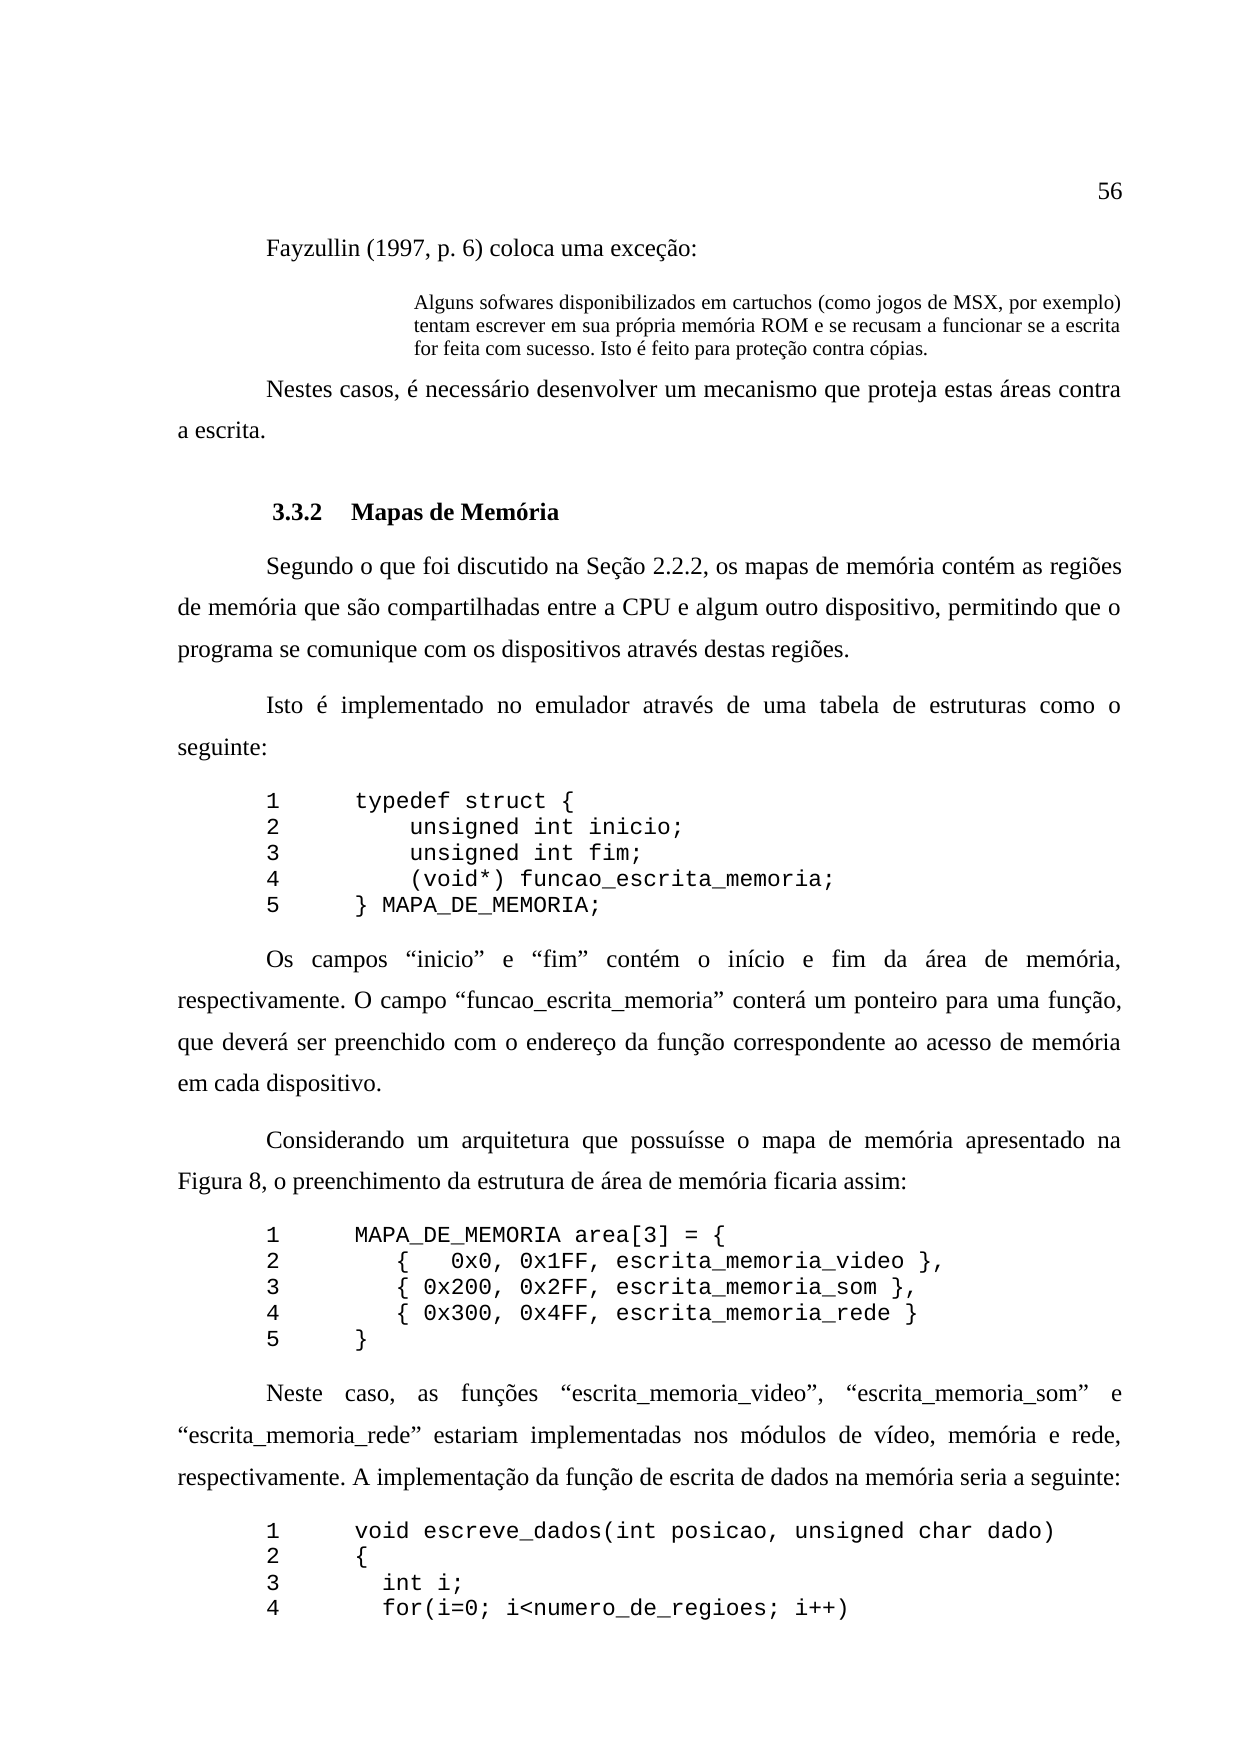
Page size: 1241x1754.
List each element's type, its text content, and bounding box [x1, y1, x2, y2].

subtitle Mapas de Memória [177, 498, 1122, 526]
text Neste caso, as funções “escrita_memoria_video”, “escrita_memoria_som” e “escrita_memoria_rede” estariam implementadas nos módulos de vídeo, memória e rede, respectivamente. A implementação da função de escrita de dados na memória seria a seguinte: [177, 1379, 1122, 1490]
text Segundo o que foi discutido na Seção 2.2.2, os mapas de memória contém as regiões de memória que são compartilhadas entre a CPU e algum outro dispositivo, permitindo que o programa se comunique com os dispositivos através destas regiões. [177, 552, 1122, 663]
list typedef struct { [266, 789, 1122, 815]
text Alguns sofwares disponibilizados em cartuchos (como jogos de MSX, por exemplo) tentam escrever em sua própria memória ROM e se recusam a funcionar se a escrita for feita com sucesso. Isto é feito para proteção contra cópias. [413, 291, 1122, 360]
text Considerando um arquitetura que possuísse o mapa de memória apresentado na Figura 8, o preenchimento da estrutura de área de memória ficaria assim: [177, 1126, 1122, 1195]
text Os campos “inicio” e “fim” contém o início e fim da área de memória, respectivamente. O campo “funcao_escrita_memoria” conterá um ponteiro para uma função, que deverá ser preenchido com o endereço da função correspondente ao acesso de memória em cada dispositivo. [177, 945, 1122, 1097]
list { [266, 1545, 1122, 1571]
list unsigned int inicio; [266, 815, 1122, 841]
list { 0x200, 0x2FF, escrita_memoria_som }, [266, 1276, 1122, 1302]
list int i; [266, 1571, 1122, 1597]
text Nestes casos, é necessário desenvolver um mecanismo que proteja estas áreas contra a escrita. [177, 375, 1122, 444]
text Isto é implementado no emulador através de uma tabela de estruturas como o seguinte: [177, 691, 1122, 761]
list MAPA_DE_MEMORIA area[3] = { [266, 1224, 1122, 1250]
list (void*) funcao_escrita_memoria; [266, 867, 1122, 893]
list { 0x300, 0x4FF, escrita_memoria_rede } [266, 1302, 1122, 1328]
list } [266, 1328, 1122, 1353]
text Fayzullin (1997, p. 6) coloca uma exceção: [177, 234, 1122, 262]
list { 0x0, 0x1FF, escrita_memoria_video }, [266, 1250, 1122, 1276]
list for(i=0; i<numero_de_regioes; i++) [266, 1597, 1122, 1623]
list void escreve_dados(int posicao, unsigned char dado) [266, 1519, 1122, 1545]
list unsigned int fim; [266, 841, 1122, 867]
list } MAPA_DE_MEMORIA; [266, 893, 1122, 919]
